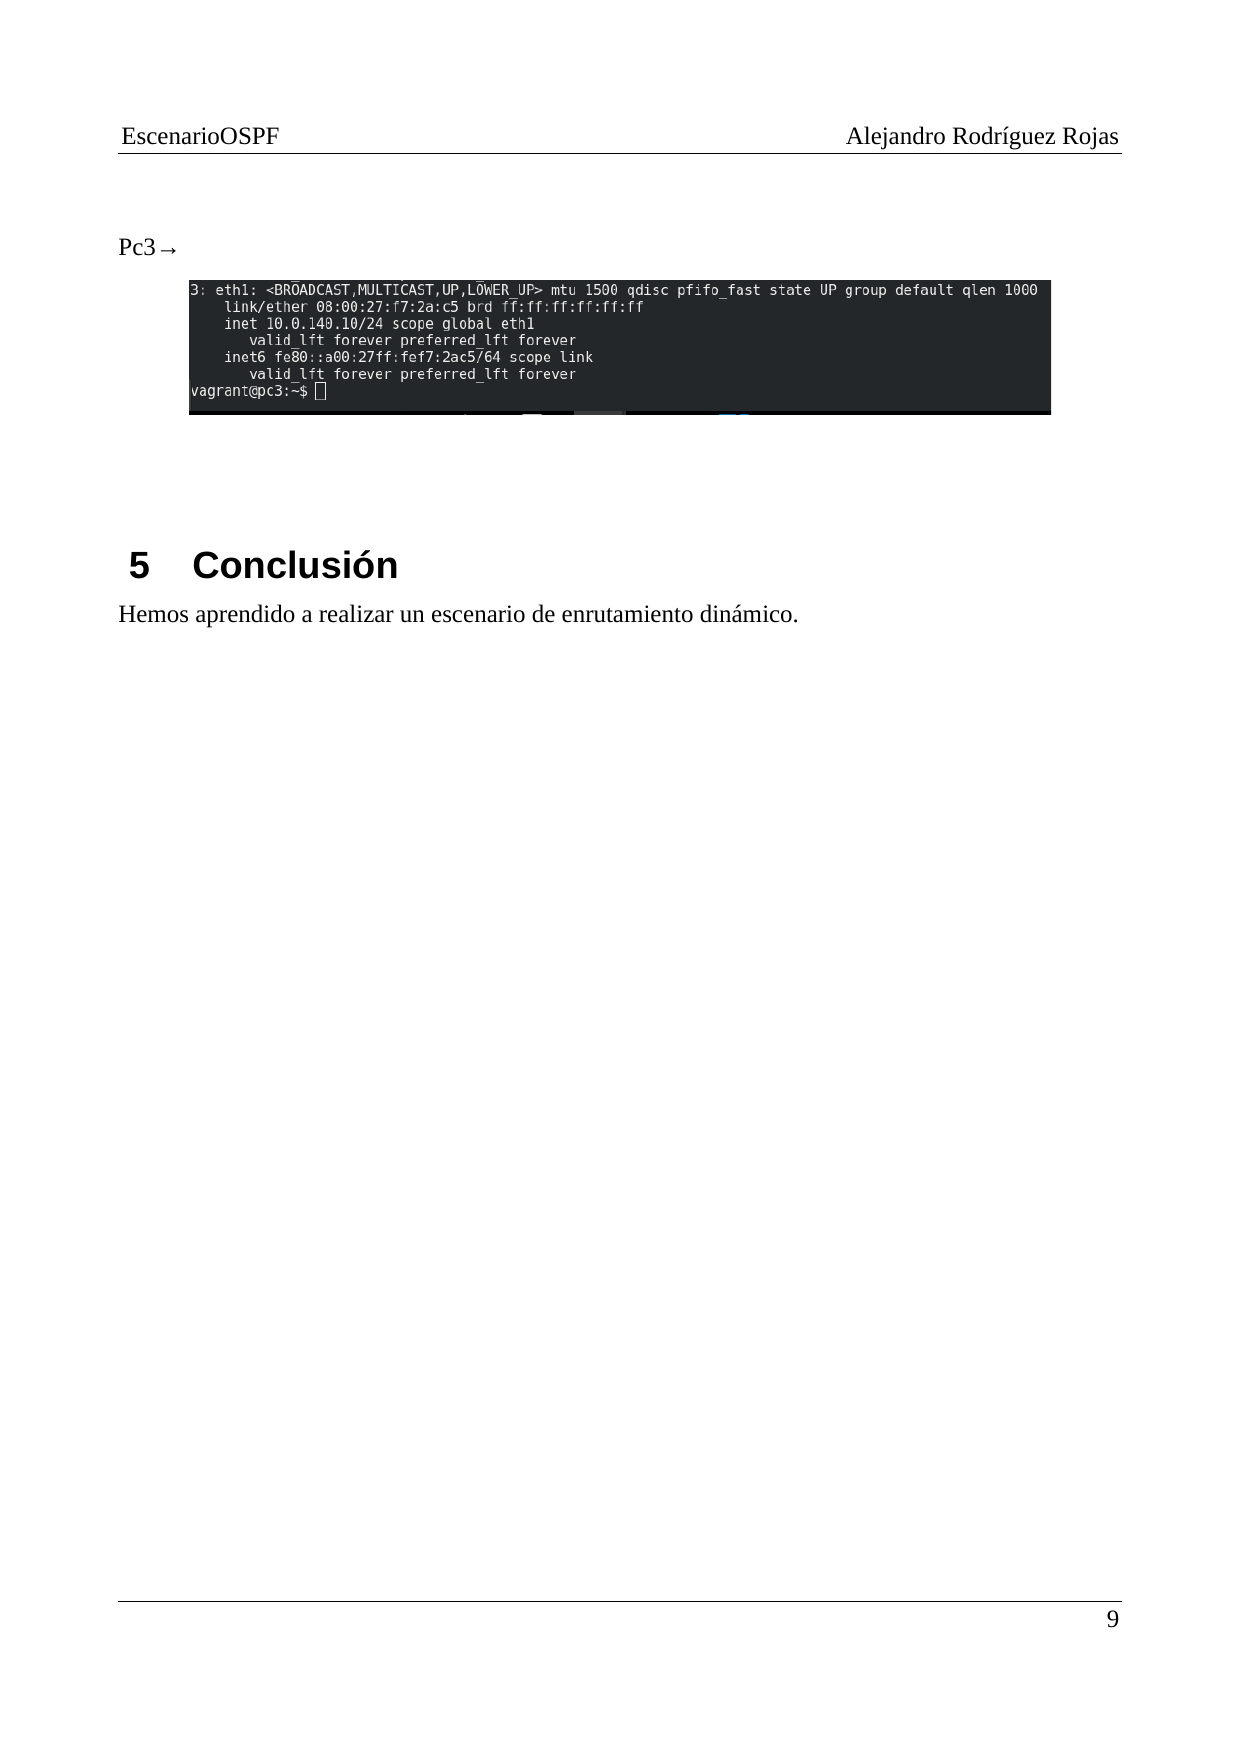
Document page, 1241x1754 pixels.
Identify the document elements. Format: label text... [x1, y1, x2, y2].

subtitle Conclusión [118, 543, 1122, 587]
text Pc3→ [118, 232, 1122, 260]
text Hemos aprendido a realizar un escenario de enrutamiento dinámico. [118, 599, 1122, 628]
